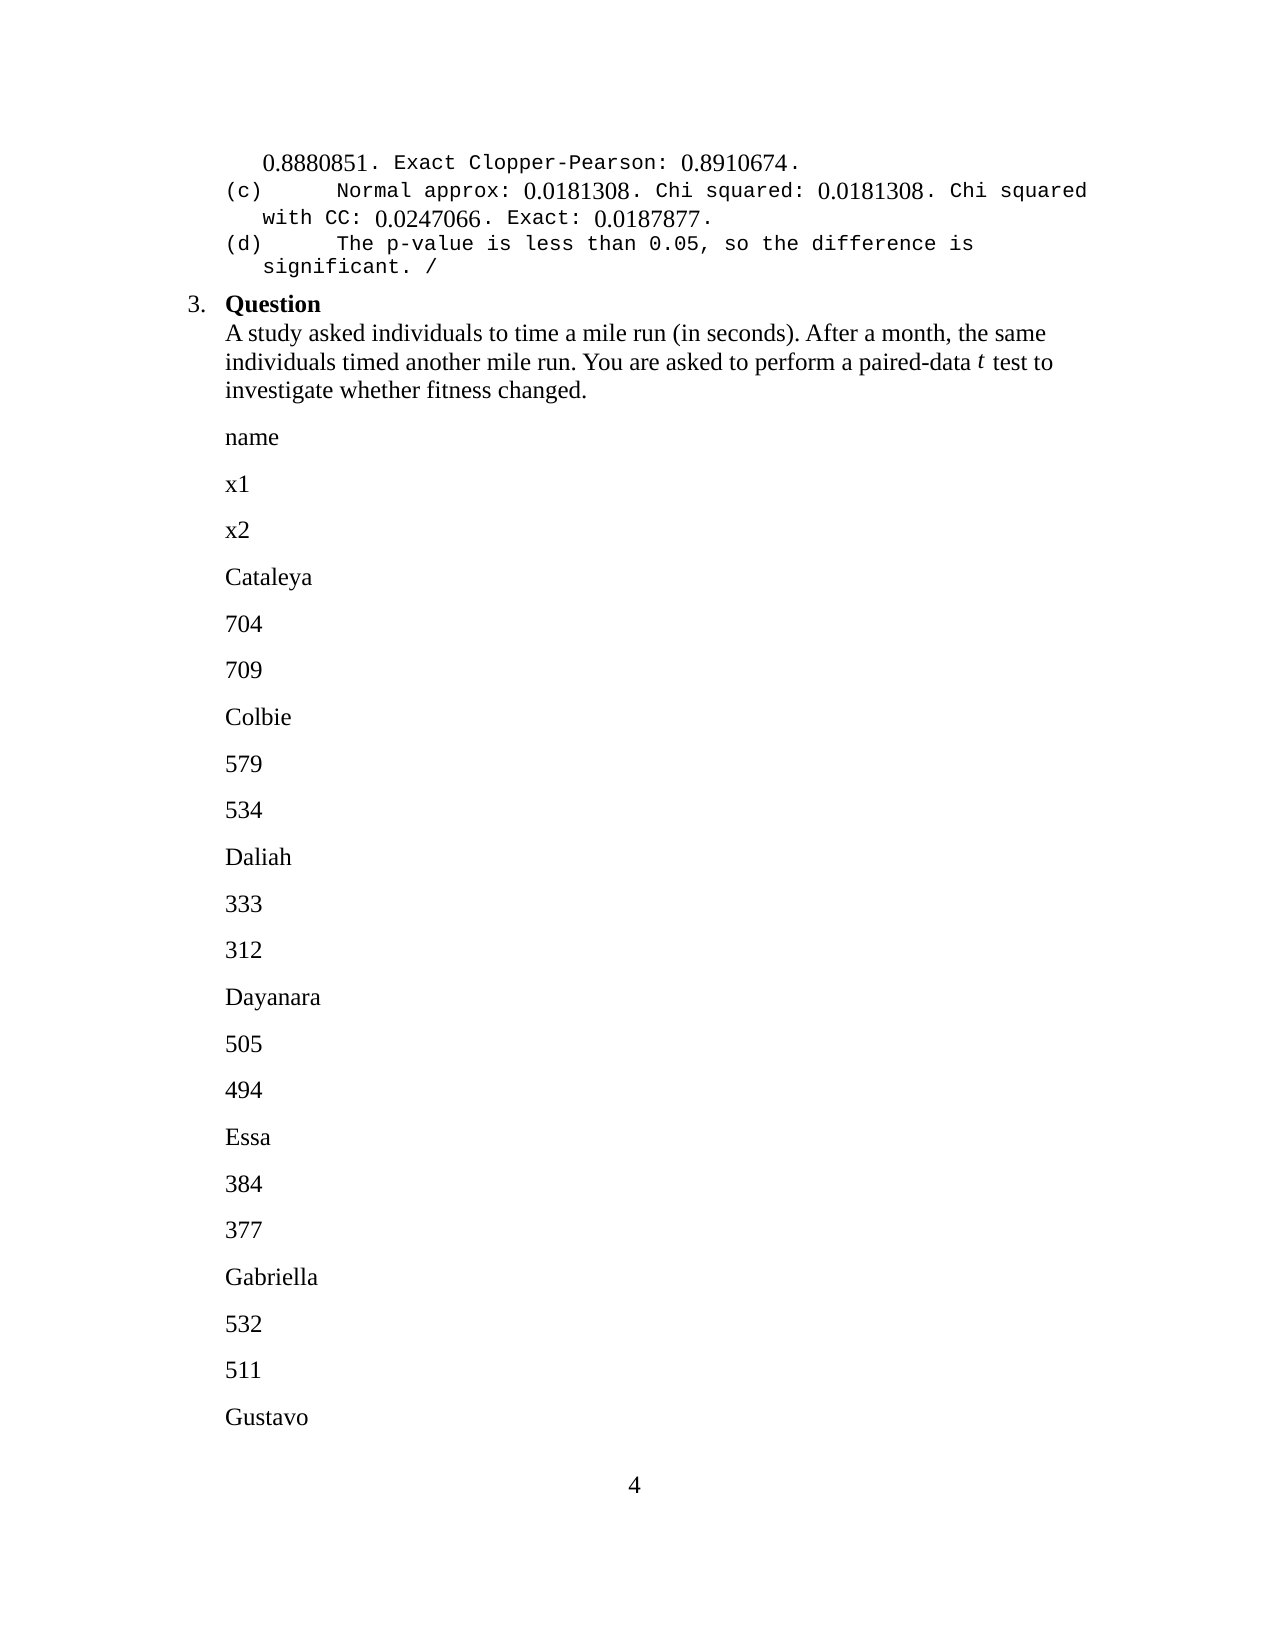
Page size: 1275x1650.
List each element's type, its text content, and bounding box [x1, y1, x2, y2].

list 532 [187, 1309, 1125, 1337]
list 534 [187, 795, 1125, 824]
list 704 [187, 609, 1125, 637]
list 494 [187, 1075, 1125, 1104]
list Question A study asked individuals to time a mile run (in seconds). After a month, the same individuals timed another mile run. You are asked to perform a paired-data test to investigate whether fitness changed. [187, 289, 1125, 404]
list Normal approx: . Wilson: . Wilson with CC: . Exact Clopper-Pearson: . [225, 150, 1125, 178]
list Essa [187, 1122, 1125, 1151]
list Gabriella [187, 1262, 1125, 1291]
list 511 [187, 1355, 1125, 1384]
list Colbie [187, 702, 1125, 731]
list Cataleya [187, 562, 1125, 591]
list x1 [187, 469, 1125, 497]
list Daliah [187, 842, 1125, 871]
list Gustavo [187, 1402, 1125, 1431]
list x2 [187, 515, 1125, 544]
list 377 [187, 1215, 1125, 1244]
list The p-value is less than 0.05, so the difference is significant. / [225, 233, 1125, 280]
list 505 [187, 1029, 1125, 1057]
list Dayanara [187, 982, 1125, 1011]
list 579 [187, 749, 1125, 777]
list name [187, 422, 1125, 451]
list 384 [187, 1169, 1125, 1197]
list Normal approx: . Chi squared: . Chi squared with CC: . Exact: . [225, 178, 1125, 233]
list 312 [187, 935, 1125, 964]
list 709 [187, 655, 1125, 684]
list 333 [187, 889, 1125, 917]
